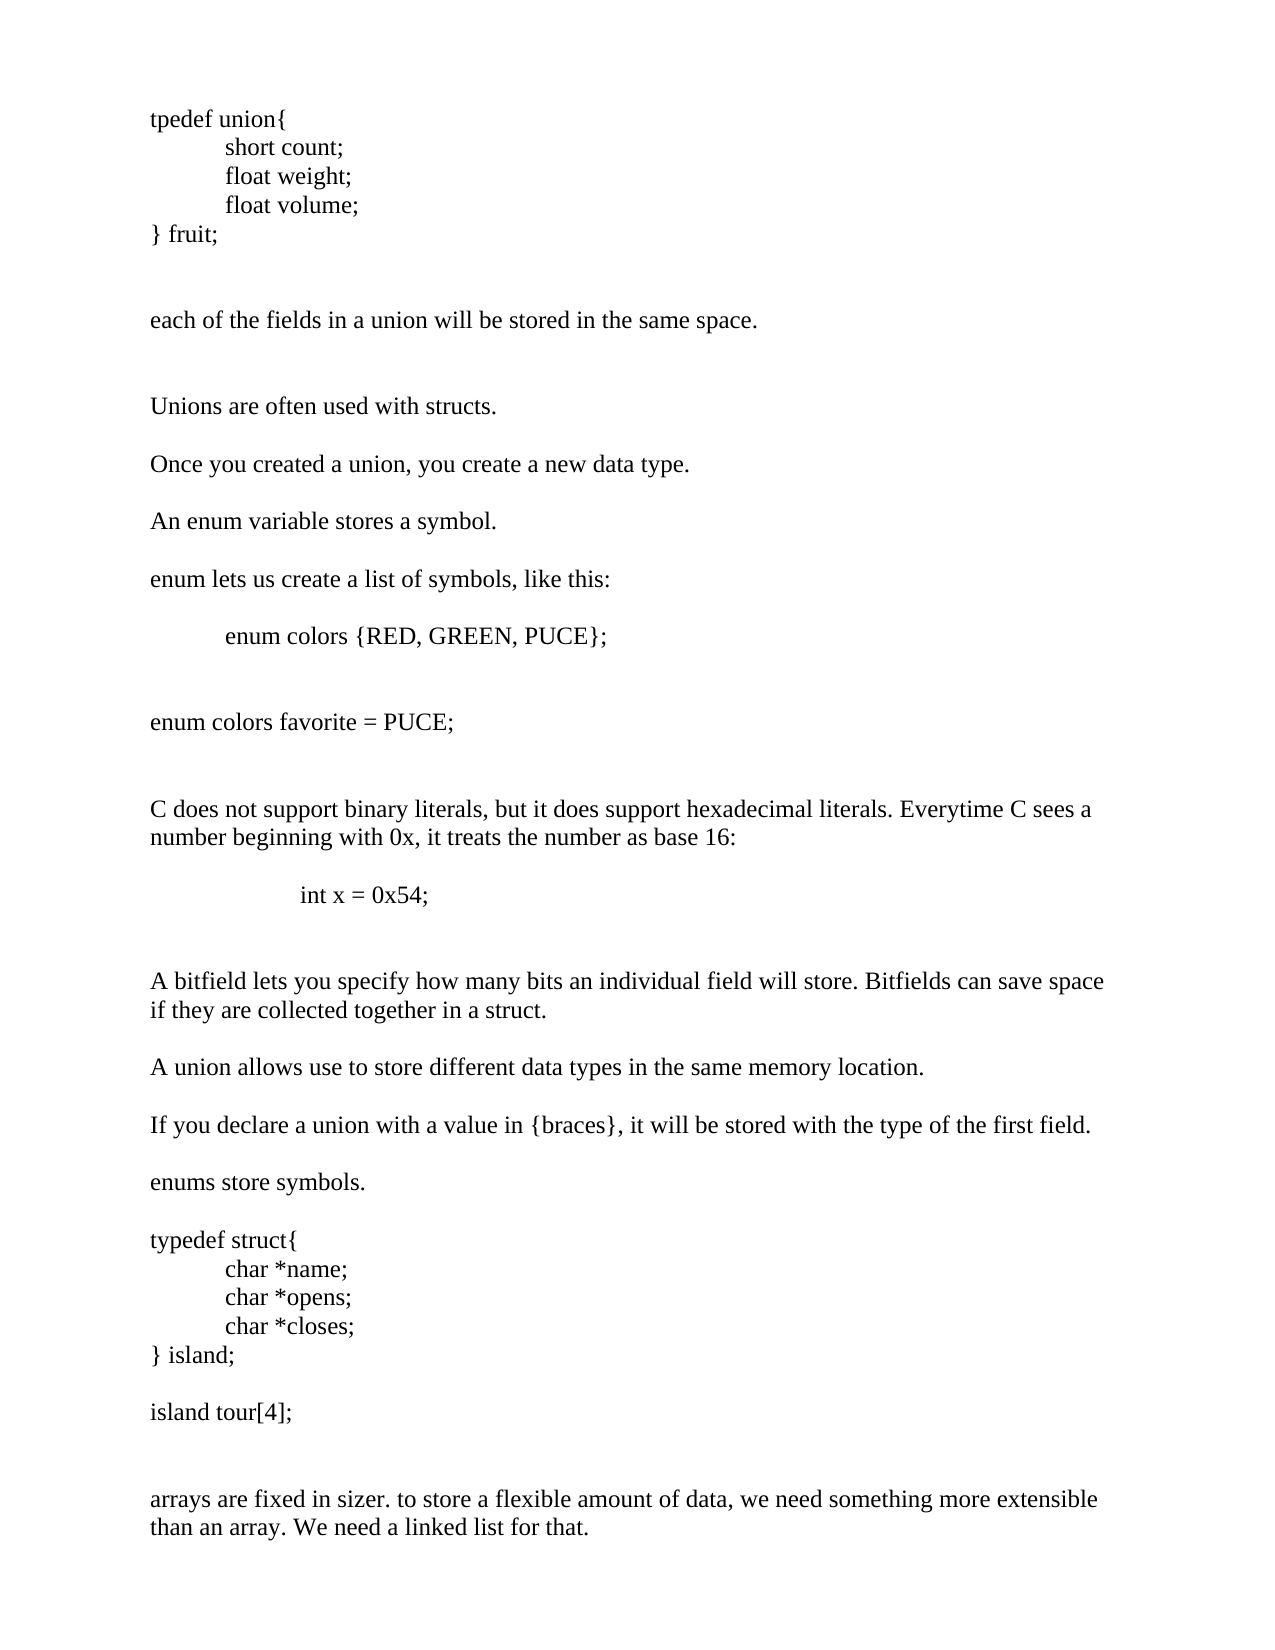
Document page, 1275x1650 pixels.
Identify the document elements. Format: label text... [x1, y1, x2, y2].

text Unions are often used with structs. [150, 391, 1125, 420]
text A bitfield lets you specify how many bits an individual field will store. Bitfields can save space if they are collected together in a struct. [150, 966, 1125, 1024]
text arrays are fixed in sizer. to store a flexible amount of data, we need something more extensible than an array. We need a linked list for that. [150, 1484, 1125, 1541]
text island tour[4]; [150, 1397, 1125, 1426]
text enum colors favorite = PUCE; [150, 707, 1125, 736]
text tpedef union{ [150, 104, 1125, 132]
text C does not support binary literals, but it does support hexadecimal literals. Everytime C sees a number beginning with 0x, it treats the number as base 16: [150, 794, 1125, 851]
text enum lets us create a list of symbols, like this: [150, 564, 1125, 592]
text each of the fields in a union will be stored in the same space. [150, 305, 1125, 334]
text float volume; [150, 190, 1125, 219]
text typedef struct{ [150, 1225, 1125, 1254]
text enum colors {RED, GREEN, PUCE}; [150, 621, 1125, 650]
text A union allows use to store different data types in the same memory location. [150, 1052, 1125, 1081]
text An enum variable stores a symbol. [150, 506, 1125, 535]
text } fruit; [150, 219, 1125, 247]
text char *name; [150, 1254, 1125, 1282]
text char *closes; [150, 1311, 1125, 1340]
text If you declare a union with a value in {braces}, it will be stored with the type of the first field. [150, 1110, 1125, 1139]
text Once you created a union, you create a new data type. [150, 449, 1125, 477]
text } island; [150, 1340, 1125, 1369]
text enums store symbols. [150, 1167, 1125, 1196]
text float weight; [150, 161, 1125, 190]
text char *opens; [150, 1282, 1125, 1311]
text int x = 0x54; [150, 880, 1125, 909]
text short count; [150, 132, 1125, 161]
